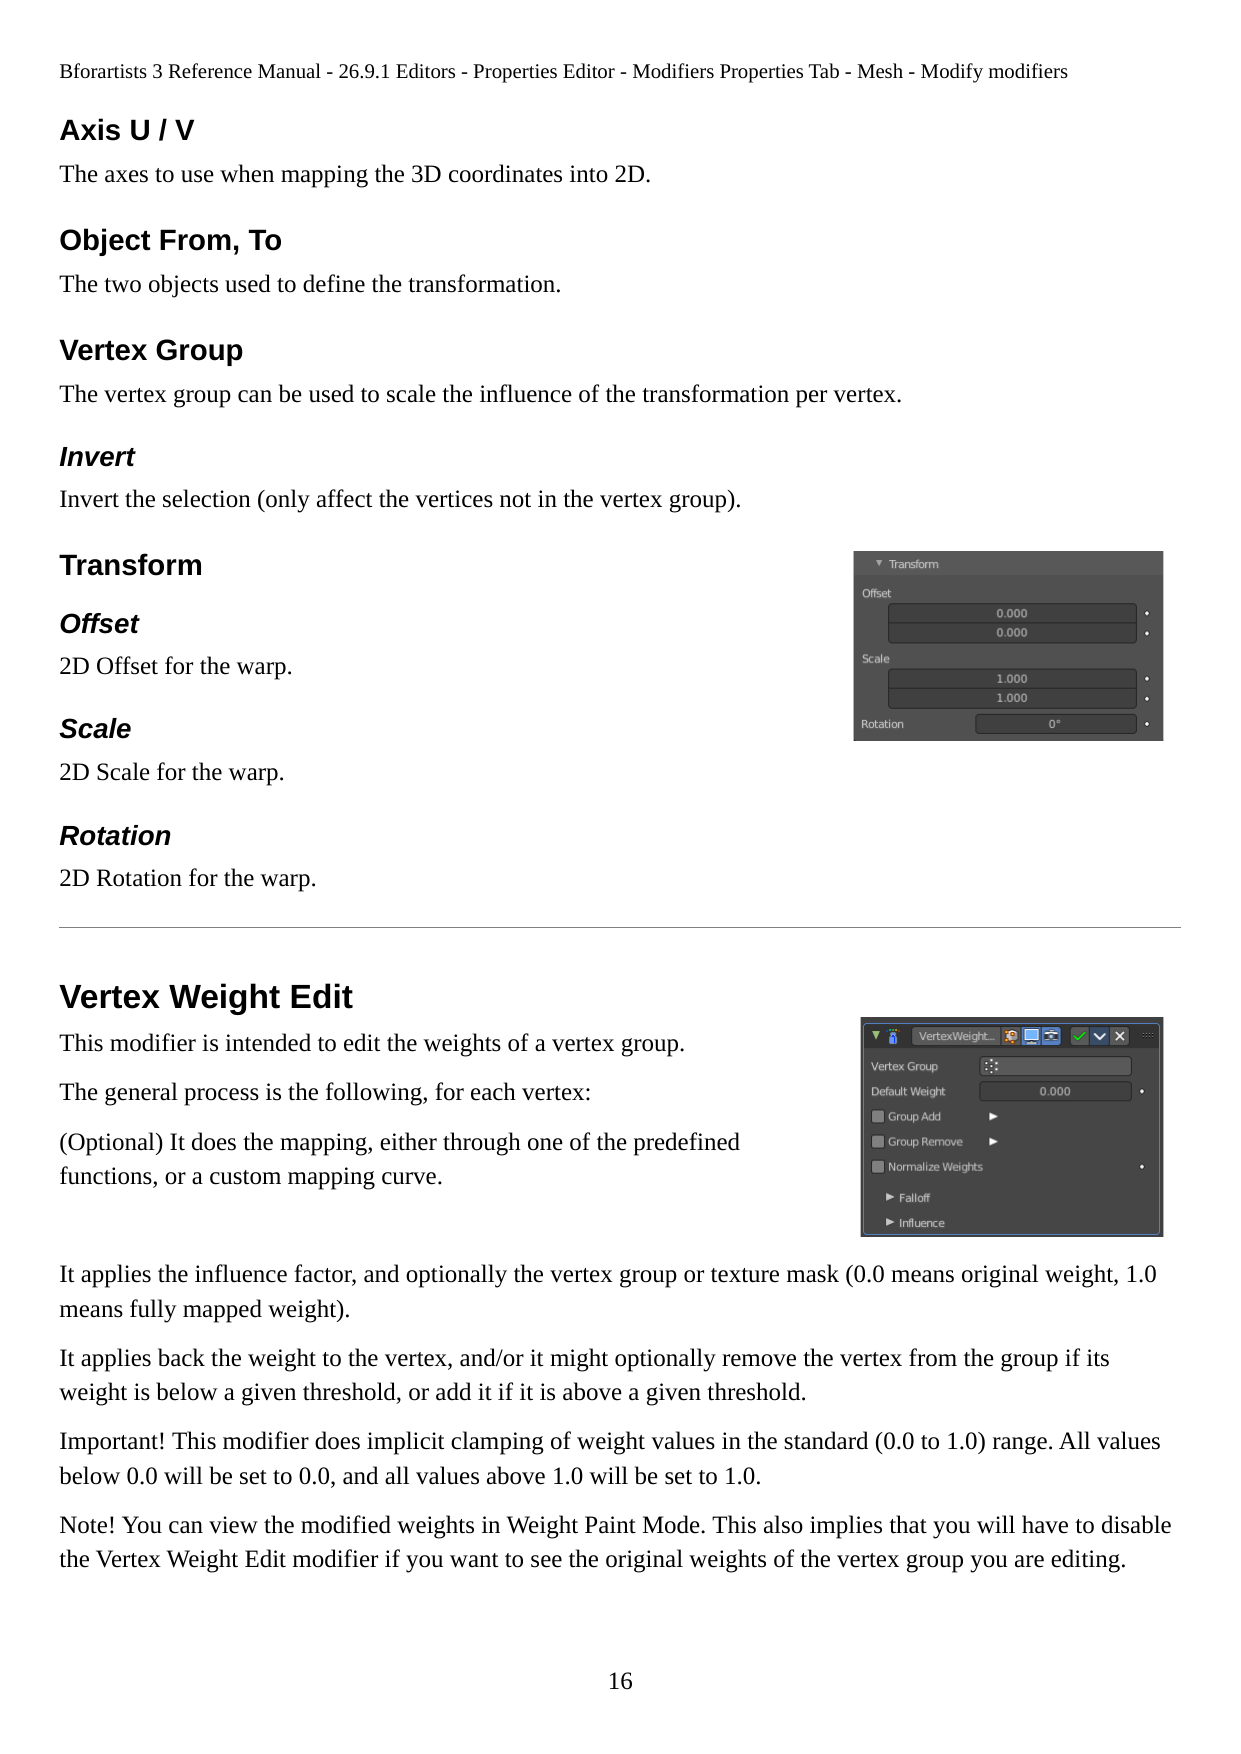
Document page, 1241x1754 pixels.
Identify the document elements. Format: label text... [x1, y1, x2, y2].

subtitle Scale [59, 713, 1181, 745]
text 2D Offset for the warp. [59, 651, 853, 680]
text The vertex group can be used to scale the influence of the transformation per vertex. [59, 379, 1181, 407]
text Invert the selection (only affect the vertices not in the vertex group). [59, 484, 1181, 513]
text (Optional) It does the mapping, either through one of the predefined functions, or a custom mapping curve. [59, 1127, 860, 1190]
subtitle Offset [59, 607, 853, 639]
text Note! You can view the modified weights in Weight Paint Mode. This also implies that you will have to disable the Vertex Weight Edit modifier if you want to see the original weights of the vertex group you are editing. [59, 1510, 1181, 1573]
text It applies the influence factor, and optionally the vertex group or texture mask (0.0 means original weight, 1.0 means fully mapped weight). [59, 1259, 1181, 1322]
text This modifier is intended to edit the weights of a vertex group. [59, 1028, 860, 1057]
text The general process is the following, for each vertex: [59, 1077, 860, 1106]
text It applies back the weight to the vertex, and/or it might optionally remove the vertex from the group if its weight is below a given threshold, or add it if it is above a given threshold. [59, 1343, 1181, 1406]
text 2D Rotation for the warp. [59, 863, 1181, 892]
subtitle Invert [59, 440, 1181, 472]
subtitle Vertex Group [59, 332, 1181, 366]
picture [853, 551, 1164, 741]
picture [860, 1017, 1164, 1237]
subtitle Axis U / V [59, 113, 1181, 146]
subtitle Transform [59, 548, 1181, 582]
subtitle Vertex Weight Edit [59, 977, 1181, 1016]
text 2D Scale for the warp. [59, 757, 1181, 786]
subtitle [1164, 607, 1181, 639]
text Important! This modifier does implicit clamping of weight values in the standard (0.0 to 1.0) range. All values below 0.0 will be set to 0.0, and all values above 1.0 will be set to 1.0. [59, 1426, 1181, 1489]
text The axes to use when mapping the 3D coordinates into 2D. [59, 159, 1181, 188]
text The two objects used to define the transformation. [59, 269, 1181, 297]
subtitle Rotation [59, 819, 1181, 851]
subtitle Object From, To [59, 222, 1181, 256]
text [1164, 651, 1181, 680]
